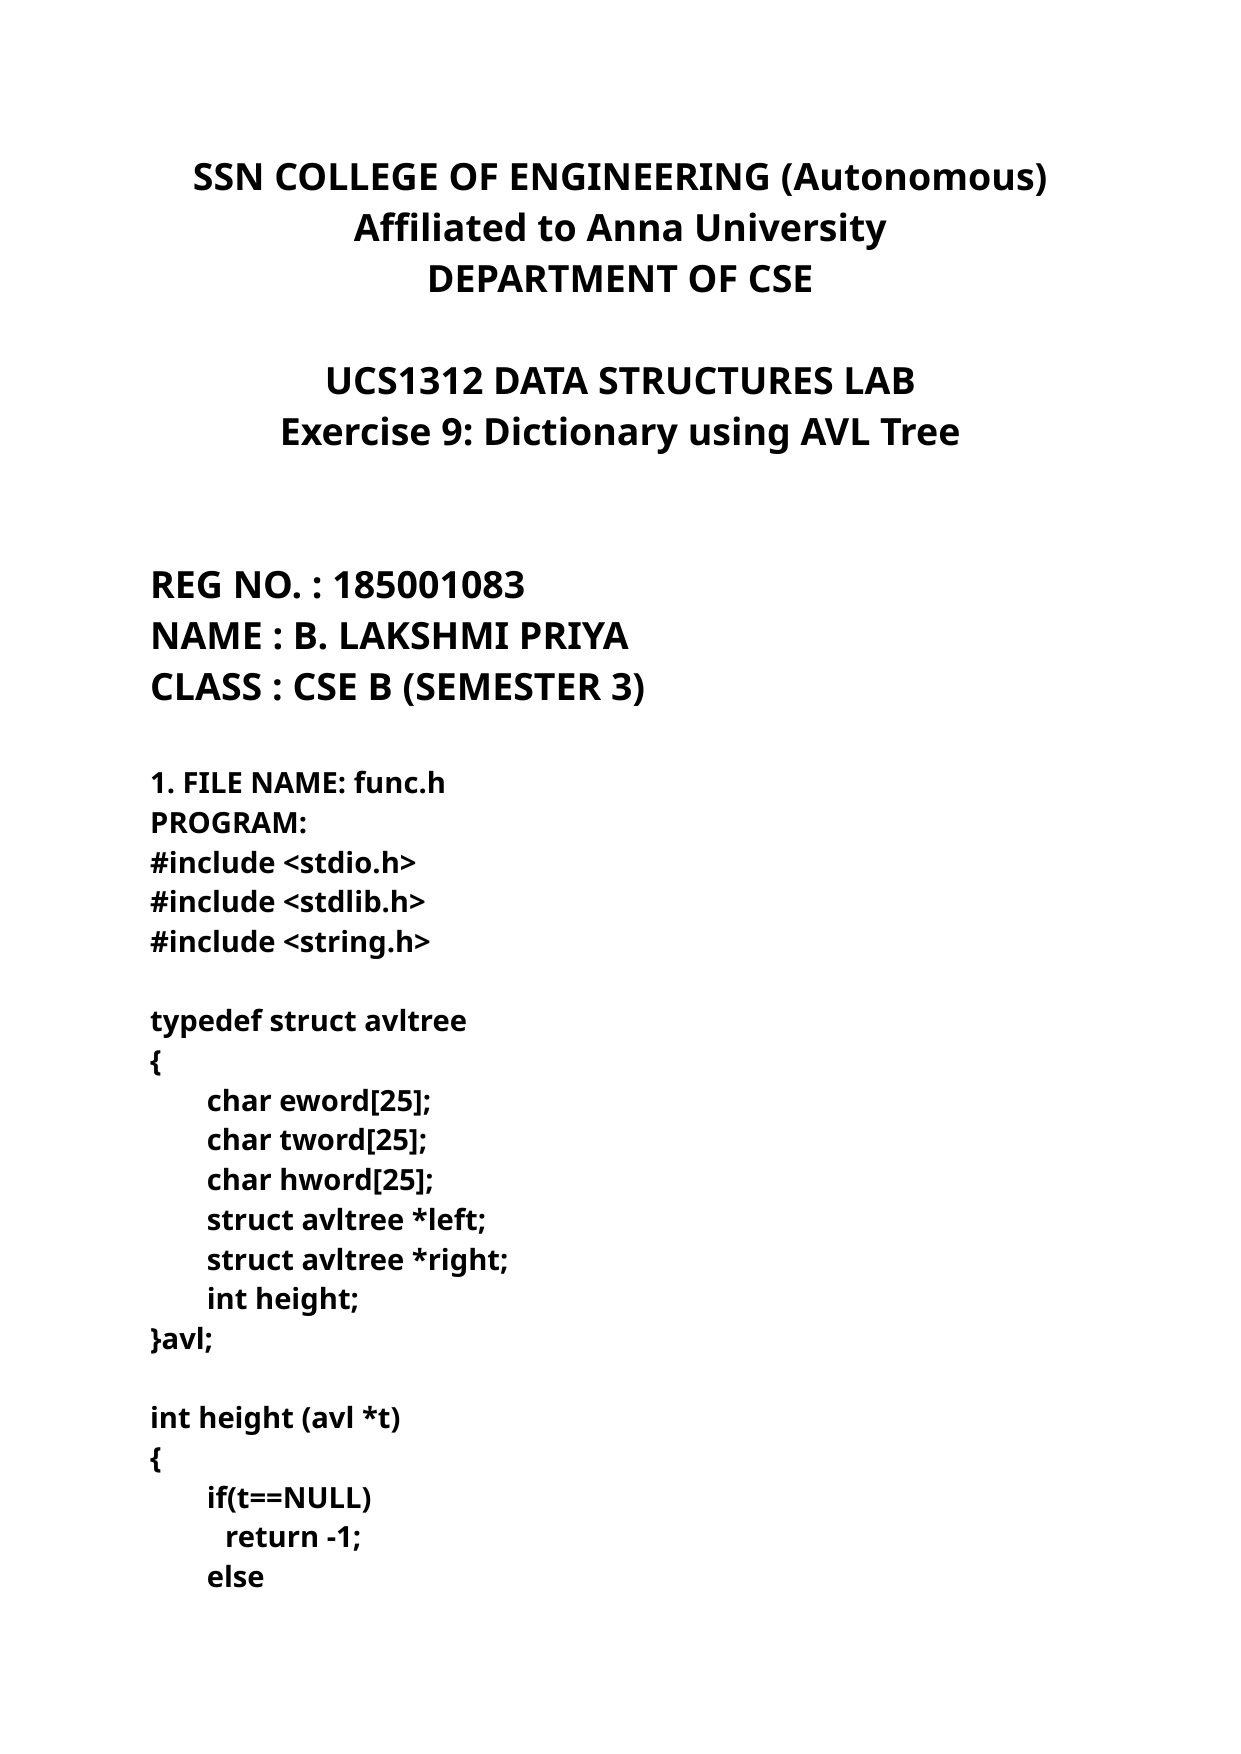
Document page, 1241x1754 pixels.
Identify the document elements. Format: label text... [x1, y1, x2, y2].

text struct avltree *right; [150, 1239, 1090, 1278]
text 1. FILE NAME: func.h [150, 762, 1090, 802]
text CLASS : CSE B (SEMESTER 3) [150, 660, 1090, 711]
text int height; [150, 1278, 1090, 1318]
text NAME : B. LAKSHMI PRIYA [150, 609, 1090, 660]
text Affiliated to Anna University [150, 201, 1090, 252]
text #include <stdio.h> [150, 842, 1090, 882]
text UCS1312 DATA STRUCTURES LAB [150, 354, 1090, 405]
text REG NO. : 185001083 [150, 558, 1090, 609]
text }avl; [150, 1318, 1090, 1358]
text struct avltree *left; [150, 1199, 1090, 1239]
text PROGRAM: [150, 802, 1090, 842]
text int height (avl *t) [150, 1397, 1090, 1437]
text return -1; [150, 1517, 1090, 1556]
text { [150, 1437, 1090, 1477]
text char tword[25]; [150, 1120, 1090, 1159]
text if(t==NULL) [150, 1477, 1090, 1517]
text char eword[25]; [150, 1080, 1090, 1120]
text #include <stdlib.h> [150, 882, 1090, 921]
text else [150, 1556, 1090, 1596]
text { [150, 1040, 1090, 1080]
text char hword[25]; [150, 1159, 1090, 1199]
text DEPARTMENT OF CSE [150, 252, 1090, 303]
text typedef struct avltree [150, 1001, 1090, 1040]
text SSN COLLEGE OF ENGINEERING (Autonomous) [150, 150, 1090, 201]
text #include <string.h> [150, 921, 1090, 961]
text Exercise 9: Dictionary using AVL Tree [150, 405, 1090, 456]
